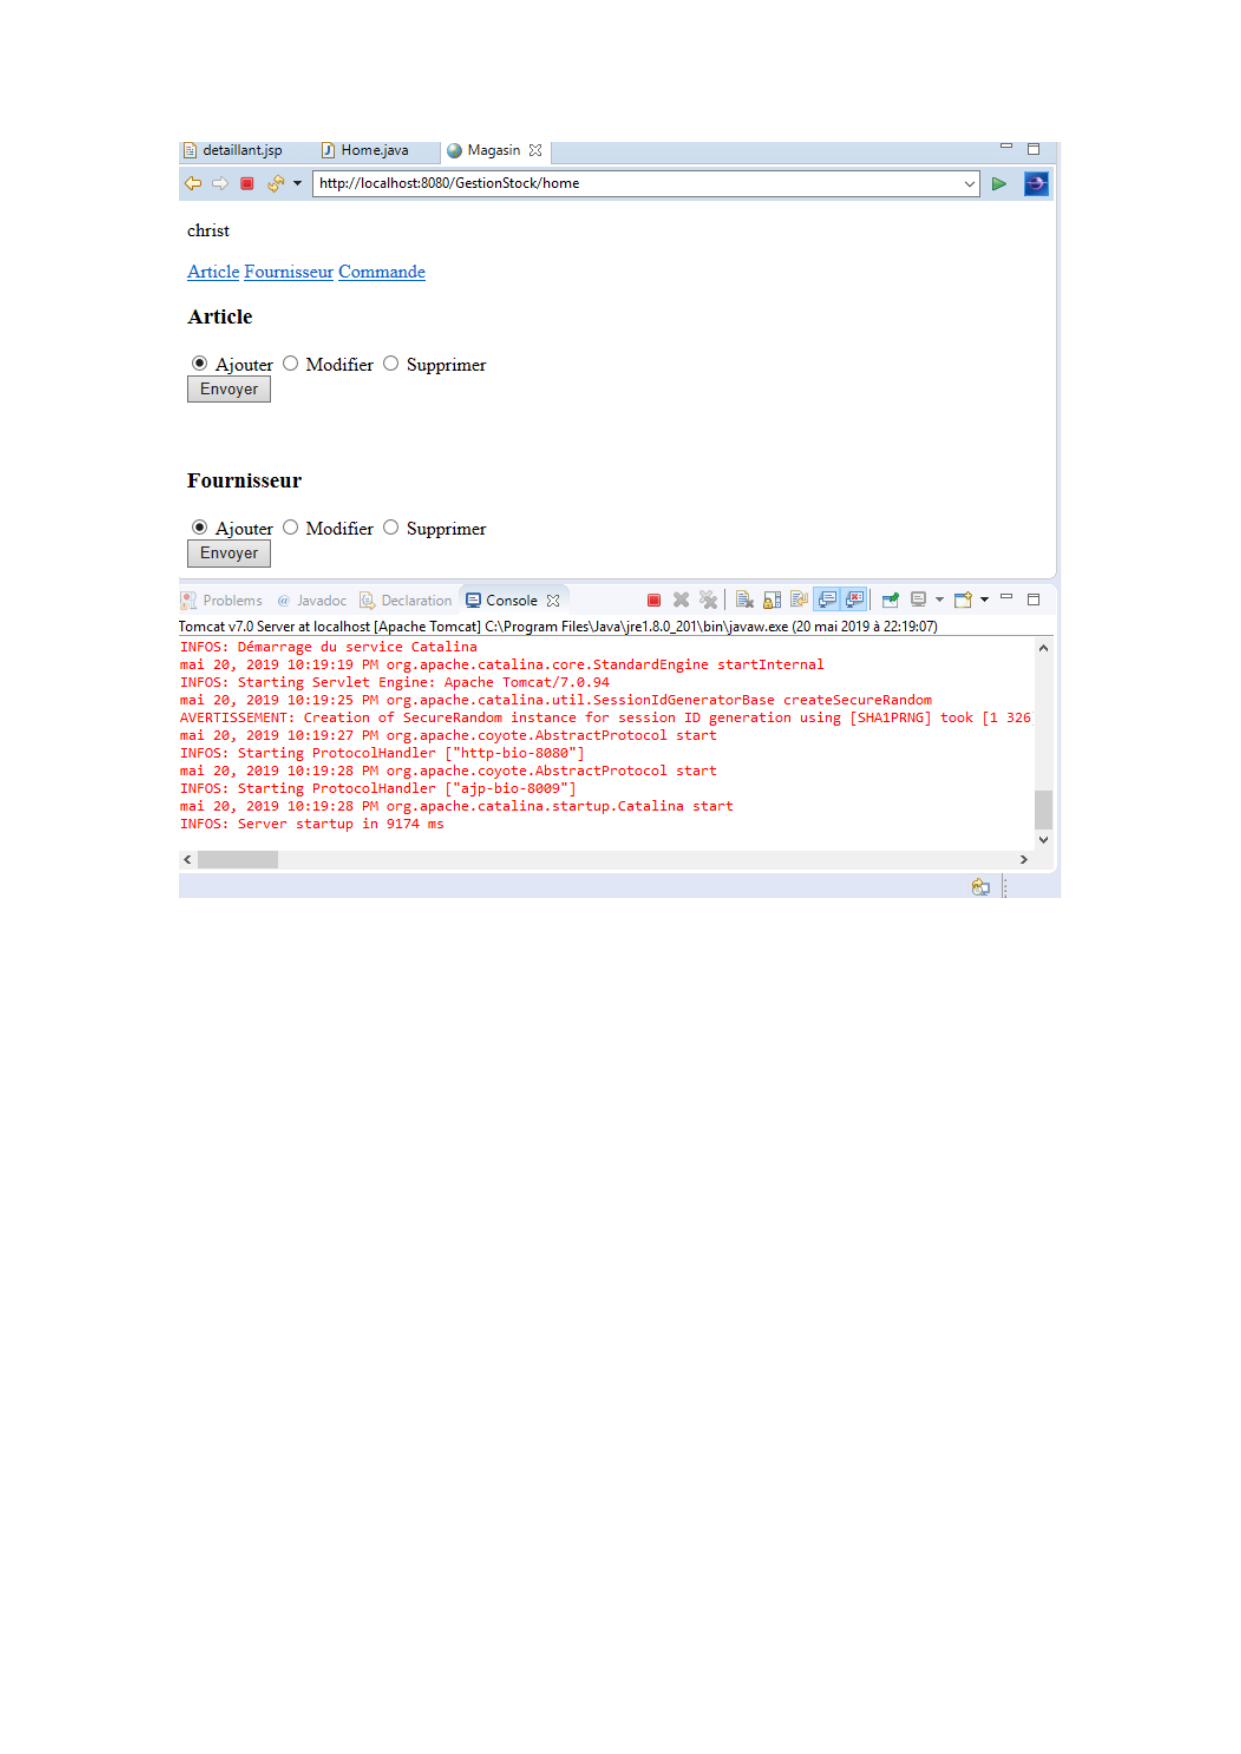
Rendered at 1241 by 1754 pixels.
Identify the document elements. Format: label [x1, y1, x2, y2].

picture [179, 142, 1062, 898]
